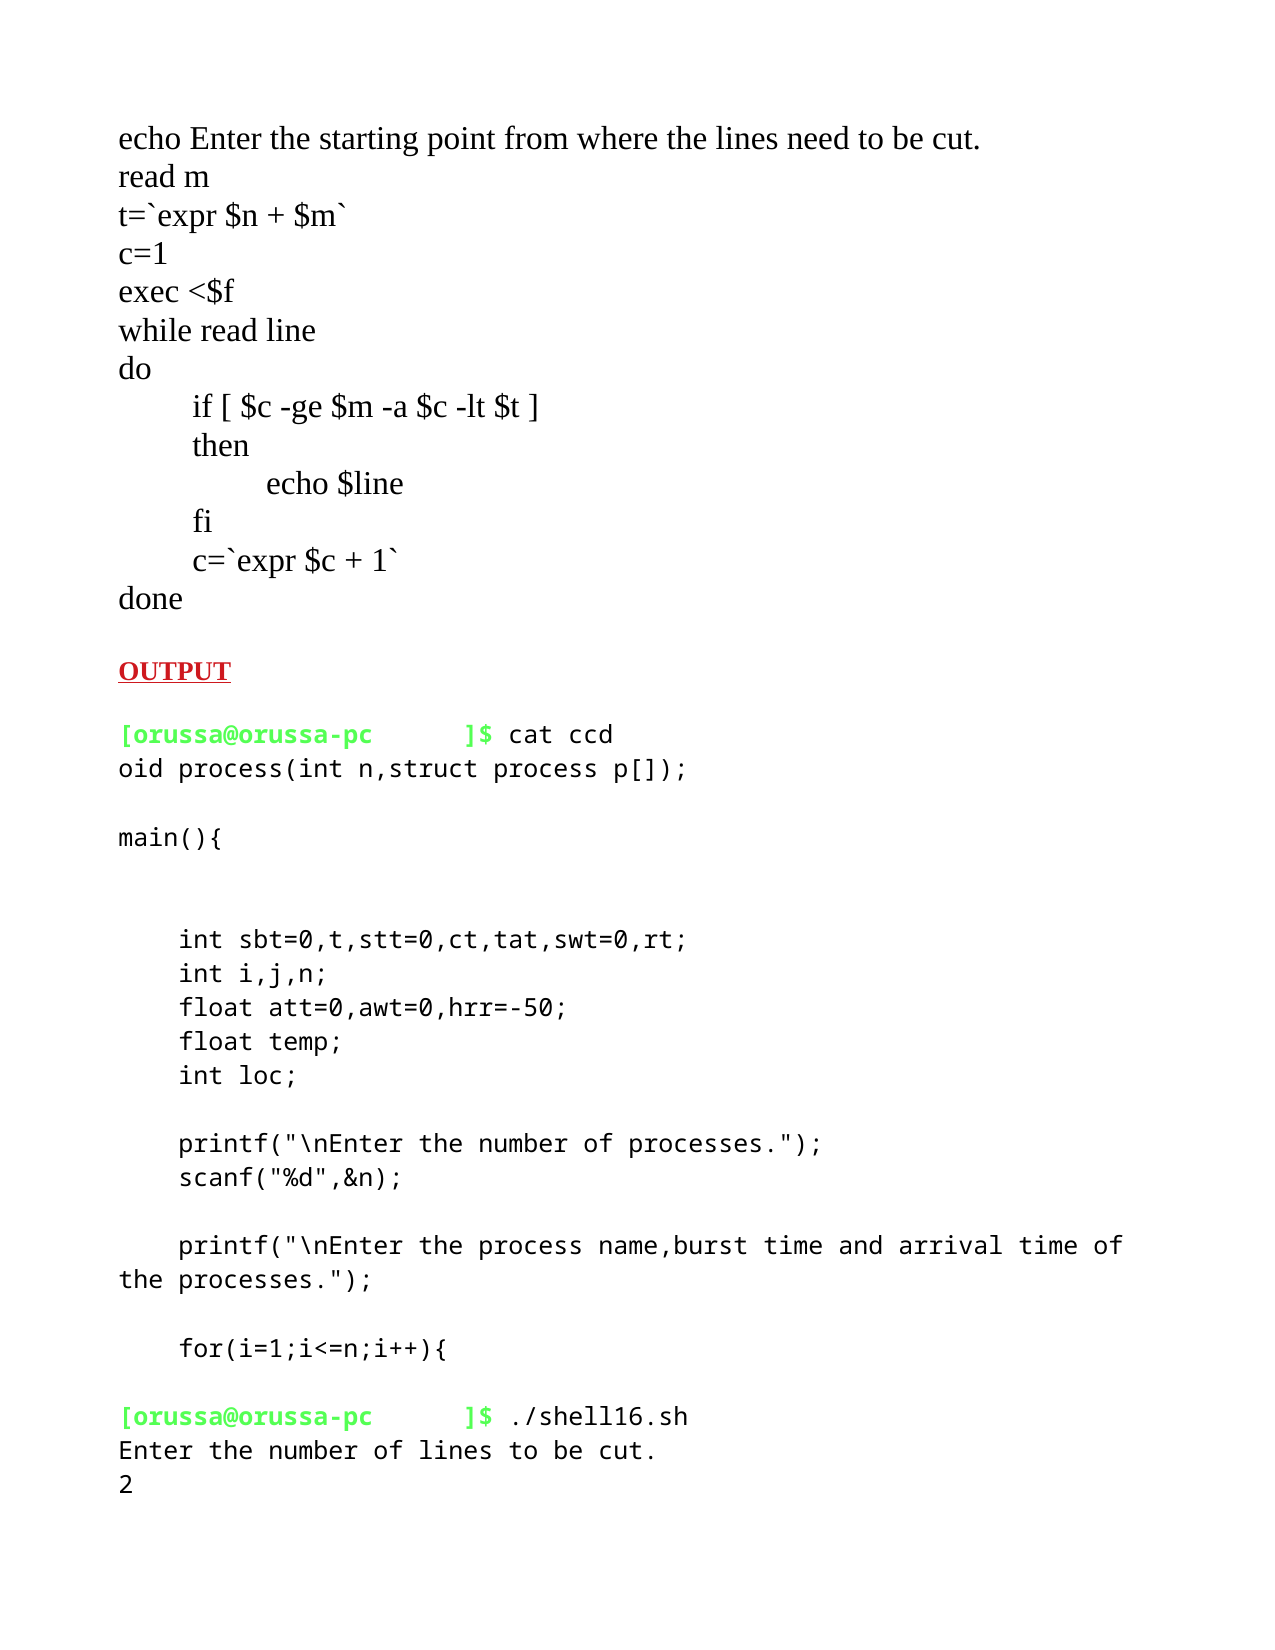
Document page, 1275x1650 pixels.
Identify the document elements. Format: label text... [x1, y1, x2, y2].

text exec <$f [118, 271, 1157, 310]
text [orussa@orussa-pc Linux]$ cat ccd oid process(int n,struct process p[]); main(){ int sbt=0,t,stt=0,ct,tat,swt=0,rt; int i,j,n; float att=0,awt=0,hrr=-50; float temp; int loc; printf("\nEnter the number of processes."); scanf("%d",&n); printf("\nEnter the process name,burst time and arrival time of the processes."); for(i=1;i<=n;i++){ [118, 717, 1157, 1398]
text if [ $c -ge $m -a $c -lt $t ] [118, 386, 1157, 425]
text c=`expr $c + 1` [118, 540, 1157, 578]
text OUTPUT [118, 655, 1157, 686]
text read m [118, 156, 1157, 195]
text done [118, 578, 1157, 616]
text then [118, 425, 1157, 463]
text [orussa@orussa-pc Linux]$ ./shell16.sh Enter the number of lines to be cut. 2 [118, 1398, 1157, 1501]
text c=1 [118, 233, 1157, 271]
text fi [118, 501, 1157, 540]
text while read line [118, 310, 1157, 348]
text t=`expr $n + $m` [118, 195, 1157, 233]
text do [118, 348, 1157, 386]
text echo Enter the starting point from where the lines need to be cut. [118, 118, 1157, 156]
text echo $line [118, 463, 1157, 501]
